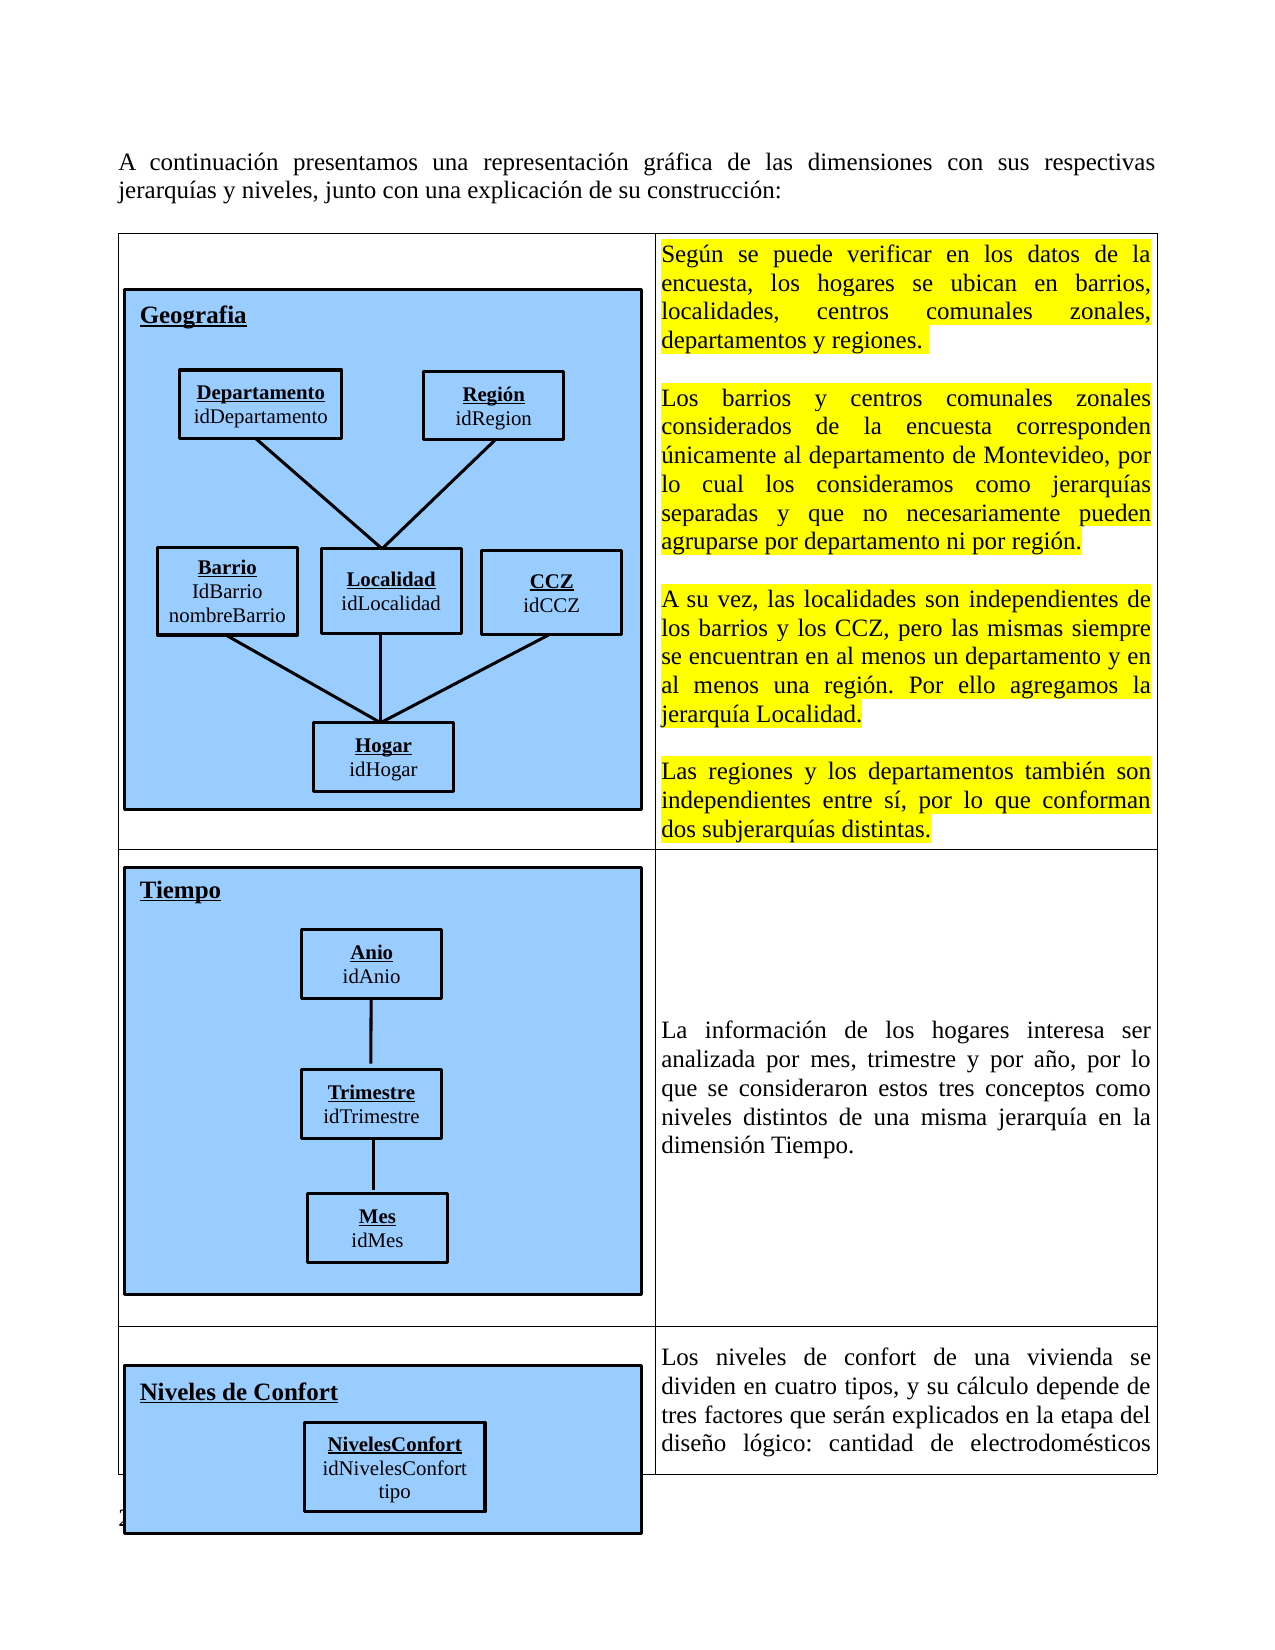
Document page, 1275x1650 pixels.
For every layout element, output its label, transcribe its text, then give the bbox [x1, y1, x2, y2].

table_cell [119, 850, 655, 1326]
text A continuación presentamos una representación gráfica de las dimensiones con sus respectivas jerarquías y niveles, junto con una explicación de su construcción: [118, 147, 1157, 204]
table_cell Los niveles de confort de una vivienda se dividen en cuatro tipos, y su cálculo depende de tres factores que serán explicados en la etapa del diseño lógico: cantidad de electrodomésticos [656, 1327, 1157, 1473]
table_header Según se puede verificar en los datos de la encuesta, los hogares se ubican en barrios, localidades, centros comunales zonales, departamentos y regiones. Los barrios y centros comunales zonales considerados de la encuesta corresponden únicamente al departamento de Montevideo, por lo cual los consideramos como jerarquías separadas y que no necesariamente pueden agruparse por departamento ni por región. A su vez, las localidades son independientes de los barrios y los CCZ, pero las mismas siempre se encuentran en al menos un departamento y en al menos una región. Por ello agregamos la jerarquía Localidad. Las regiones y los departamentos también son independientes entre sí, por lo que conforman dos subjerarquías distintas. [656, 234, 1157, 848]
table_cell [119, 1327, 655, 1473]
table_cell La información de los hogares interesa ser analizada por mes, trimestre y por año, por lo que se consideraron estos tres conceptos como niveles distintos de una misma jerarquía en la dimensión Tiempo. [656, 850, 1157, 1326]
table_header [119, 234, 655, 848]
